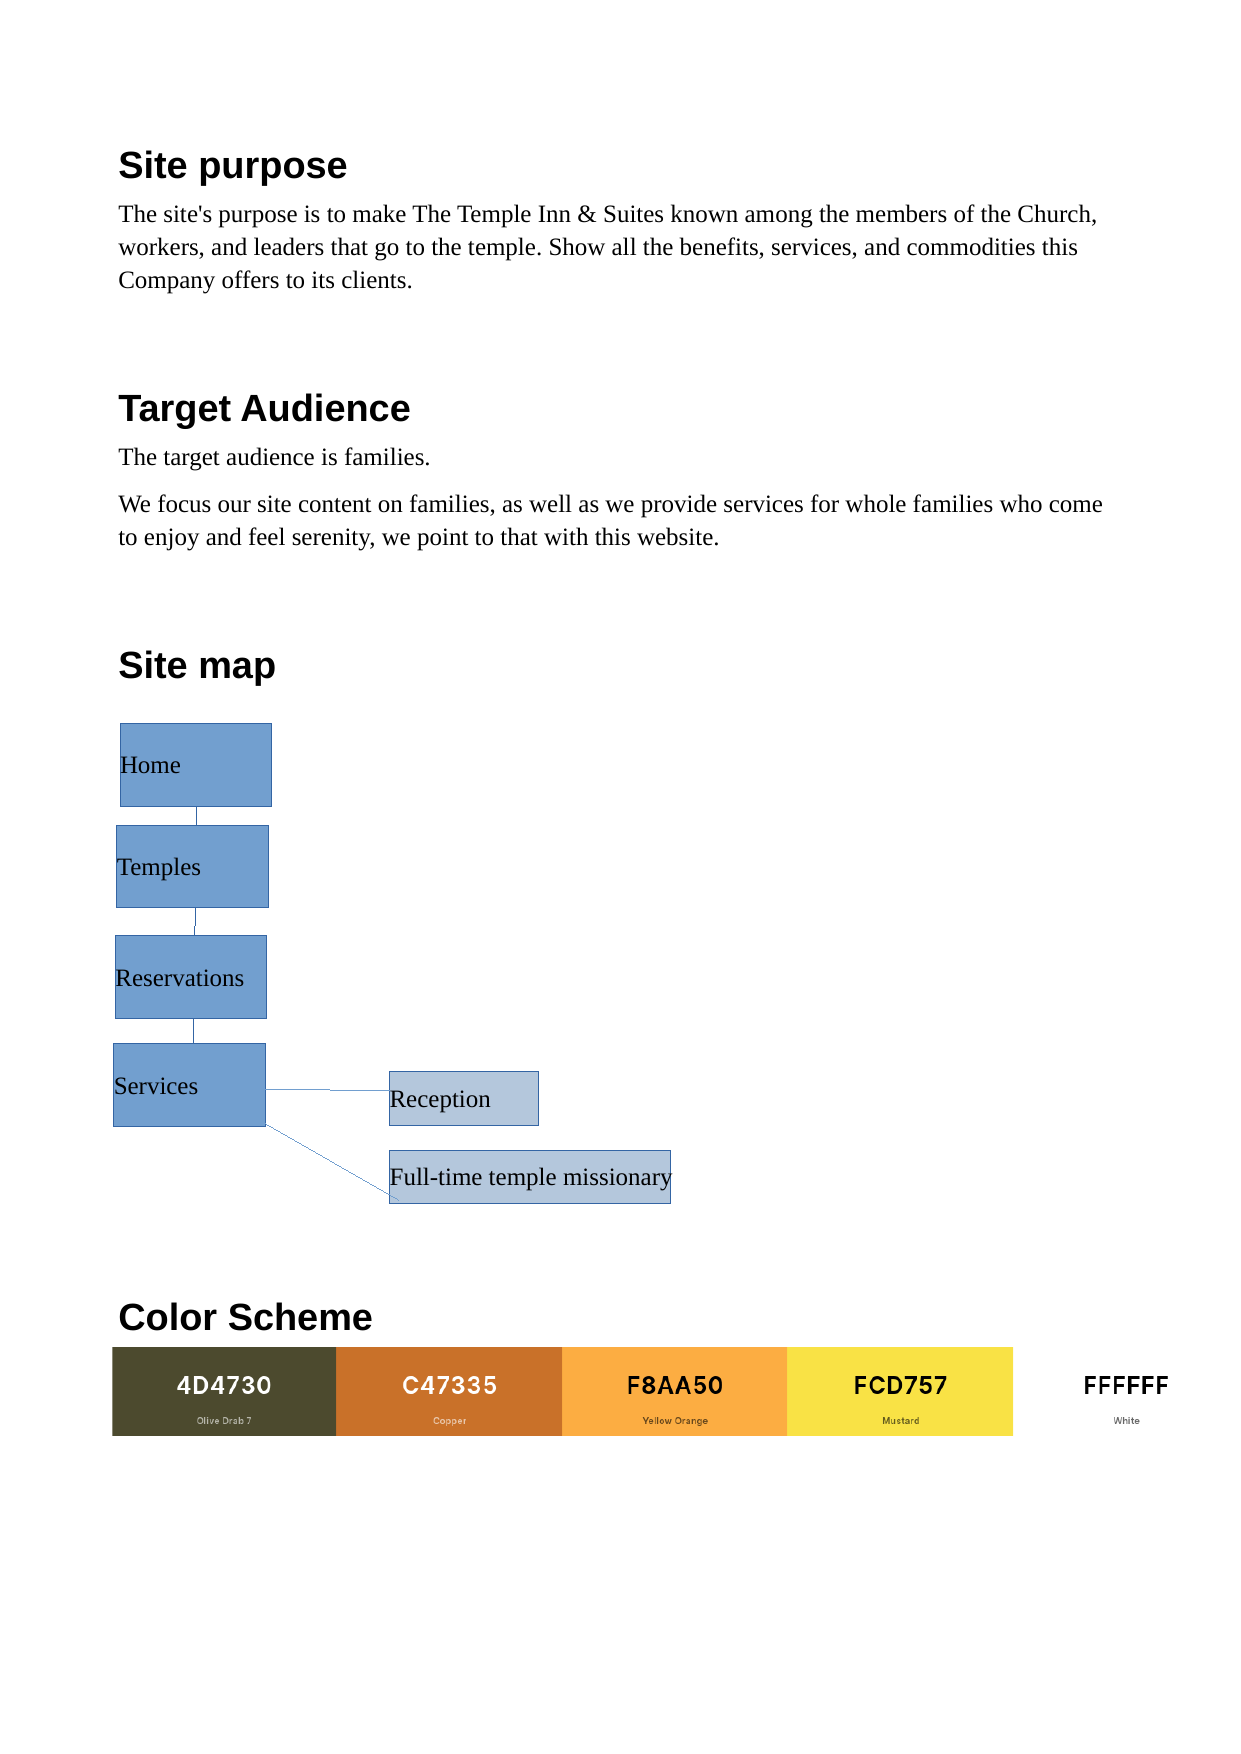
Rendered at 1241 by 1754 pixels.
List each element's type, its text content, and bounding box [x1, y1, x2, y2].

subtitle Color Scheme [118, 1295, 1122, 1338]
text We focus our site content on families, as well as we provide services for whole families who come to enjoy and feel serenity, we point to that with this website. [118, 489, 1122, 551]
text The target audience is families. [118, 442, 1122, 470]
picture [112, 1347, 1239, 1436]
subtitle Site map [118, 642, 1122, 686]
subtitle Site purpose [118, 143, 1122, 187]
text The site's purpose is to make The Temple Inn & Suites known among the members of the Church, workers, and leaders that go to the temple. Show all the benefits, services, and commodities this Company offers to its clients. [118, 199, 1122, 294]
subtitle Target Audience [118, 386, 1122, 429]
